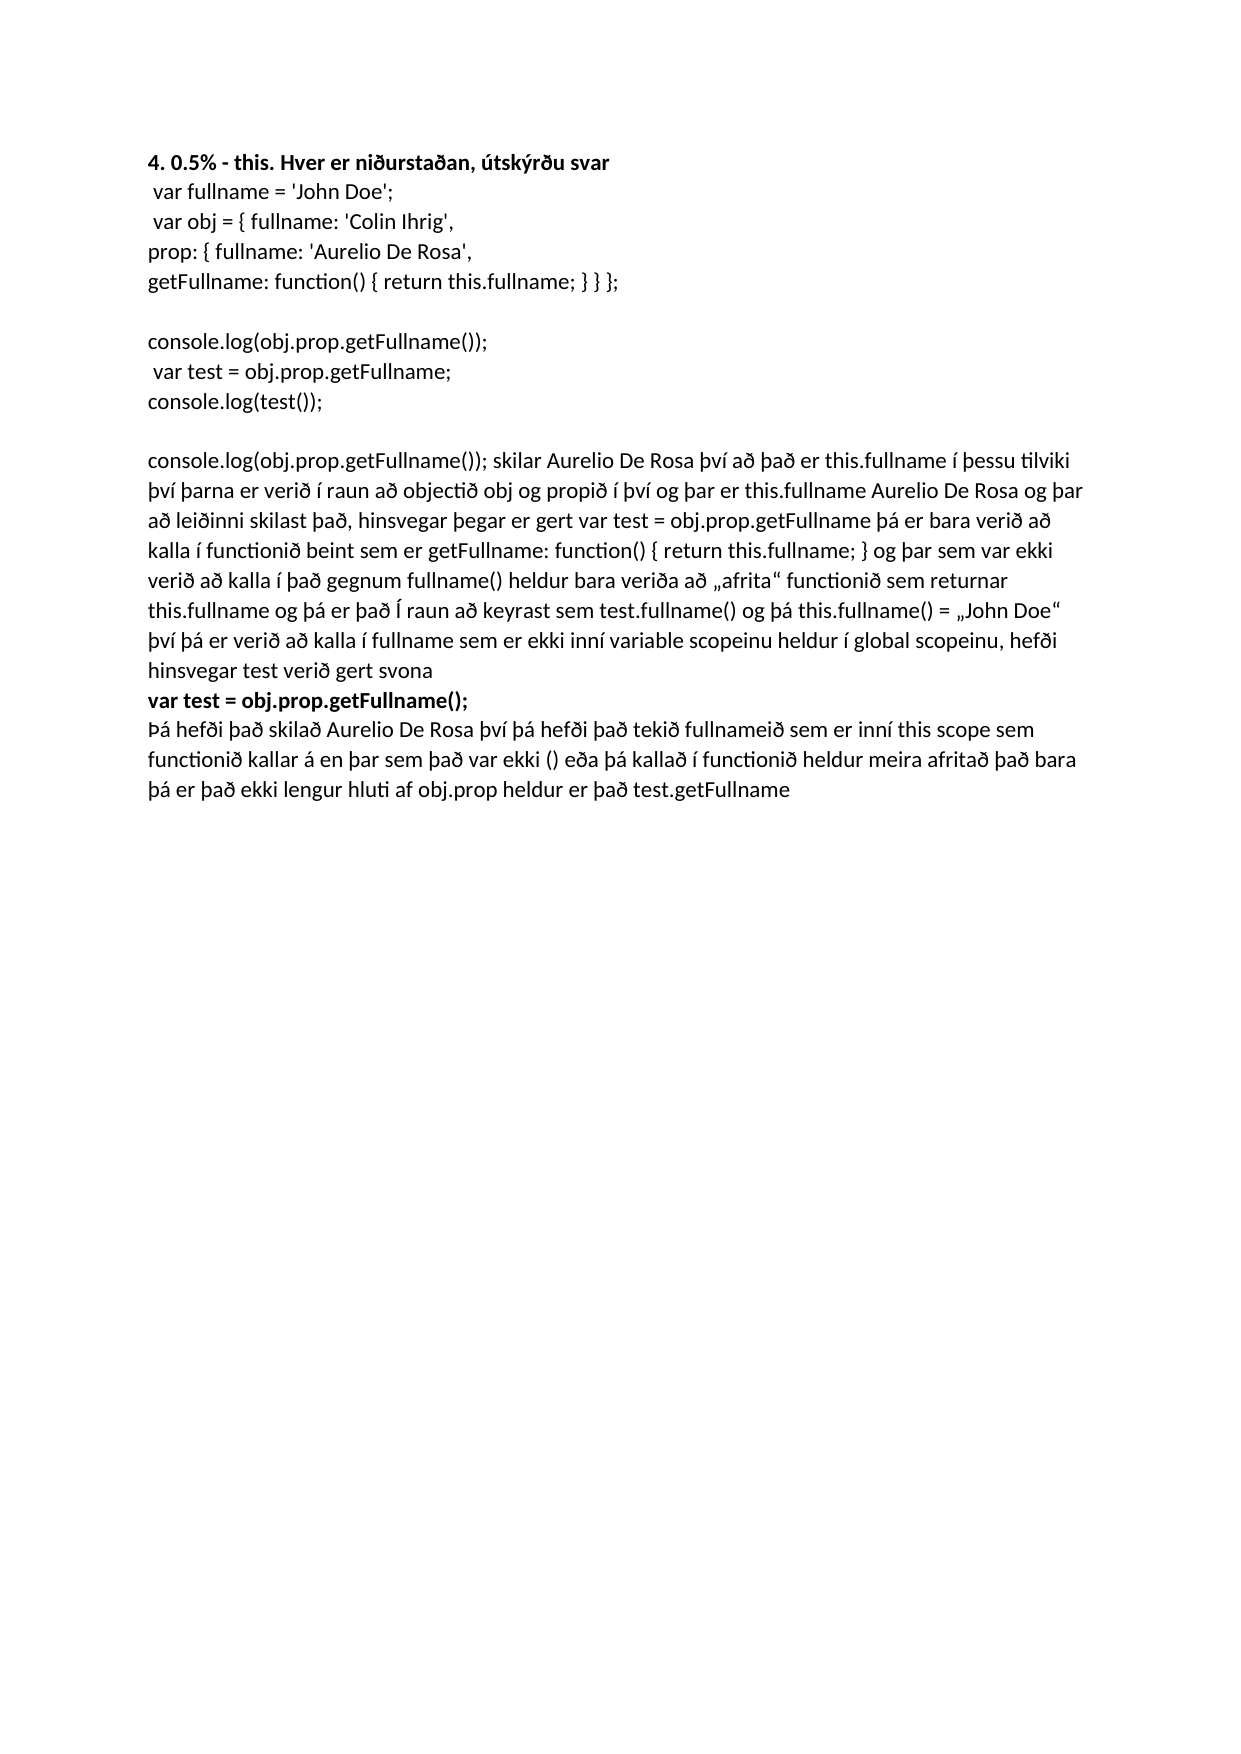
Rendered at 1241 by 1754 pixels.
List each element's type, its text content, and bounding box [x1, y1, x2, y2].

text 4. 0.5% - this. Hver er niðurstaðan, útskýrðu svar var fullname = 'John Doe'; var obj = { fullname: 'Colin Ihrig', prop: { fullname: 'Aurelio De Rosa', getFullname: function() { return this.fullname; } } }; console.log(obj.prop.getFullname()); var test = obj.prop.getFullname; console.log(test()); console.log(obj.prop.getFullname()); skilar Aurelio De Rosa því að það er this.fullname í þessu tilviki því þarna er verið í raun að objectið obj og propið í því og þar er this.fullname Aurelio De Rosa og þar að leiðinni skilast það, hinsvegar þegar er gert var test = obj.prop.getFullname þá er bara verið að kalla í functionið beint sem er getFullname: function() { return this.fullname; } og þar sem var ekki verið að kalla í það gegnum fullname() heldur bara veriða að „afrita“ functionið sem returnar this.fullname og þá er það Í raun að keyrast sem test.fullname() og þá this.fullname() = „John Doe“ því þá er verið að kalla í fullname sem er ekki inní variable scopeinu heldur í global scopeinu, hefði hinsvegar test verið gert svona var test = obj.prop.getFullname(); Þá hefði það skilað Aurelio De Rosa því þá hefði það tekið fullnameið sem er inní this scope sem functionið kallar á en þar sem það var ekki () eða þá kallað í functionið heldur meira afritað það bara þá er það ekki lengur hluti af obj.prop heldur er það test.getFullname [148, 148, 1093, 803]
